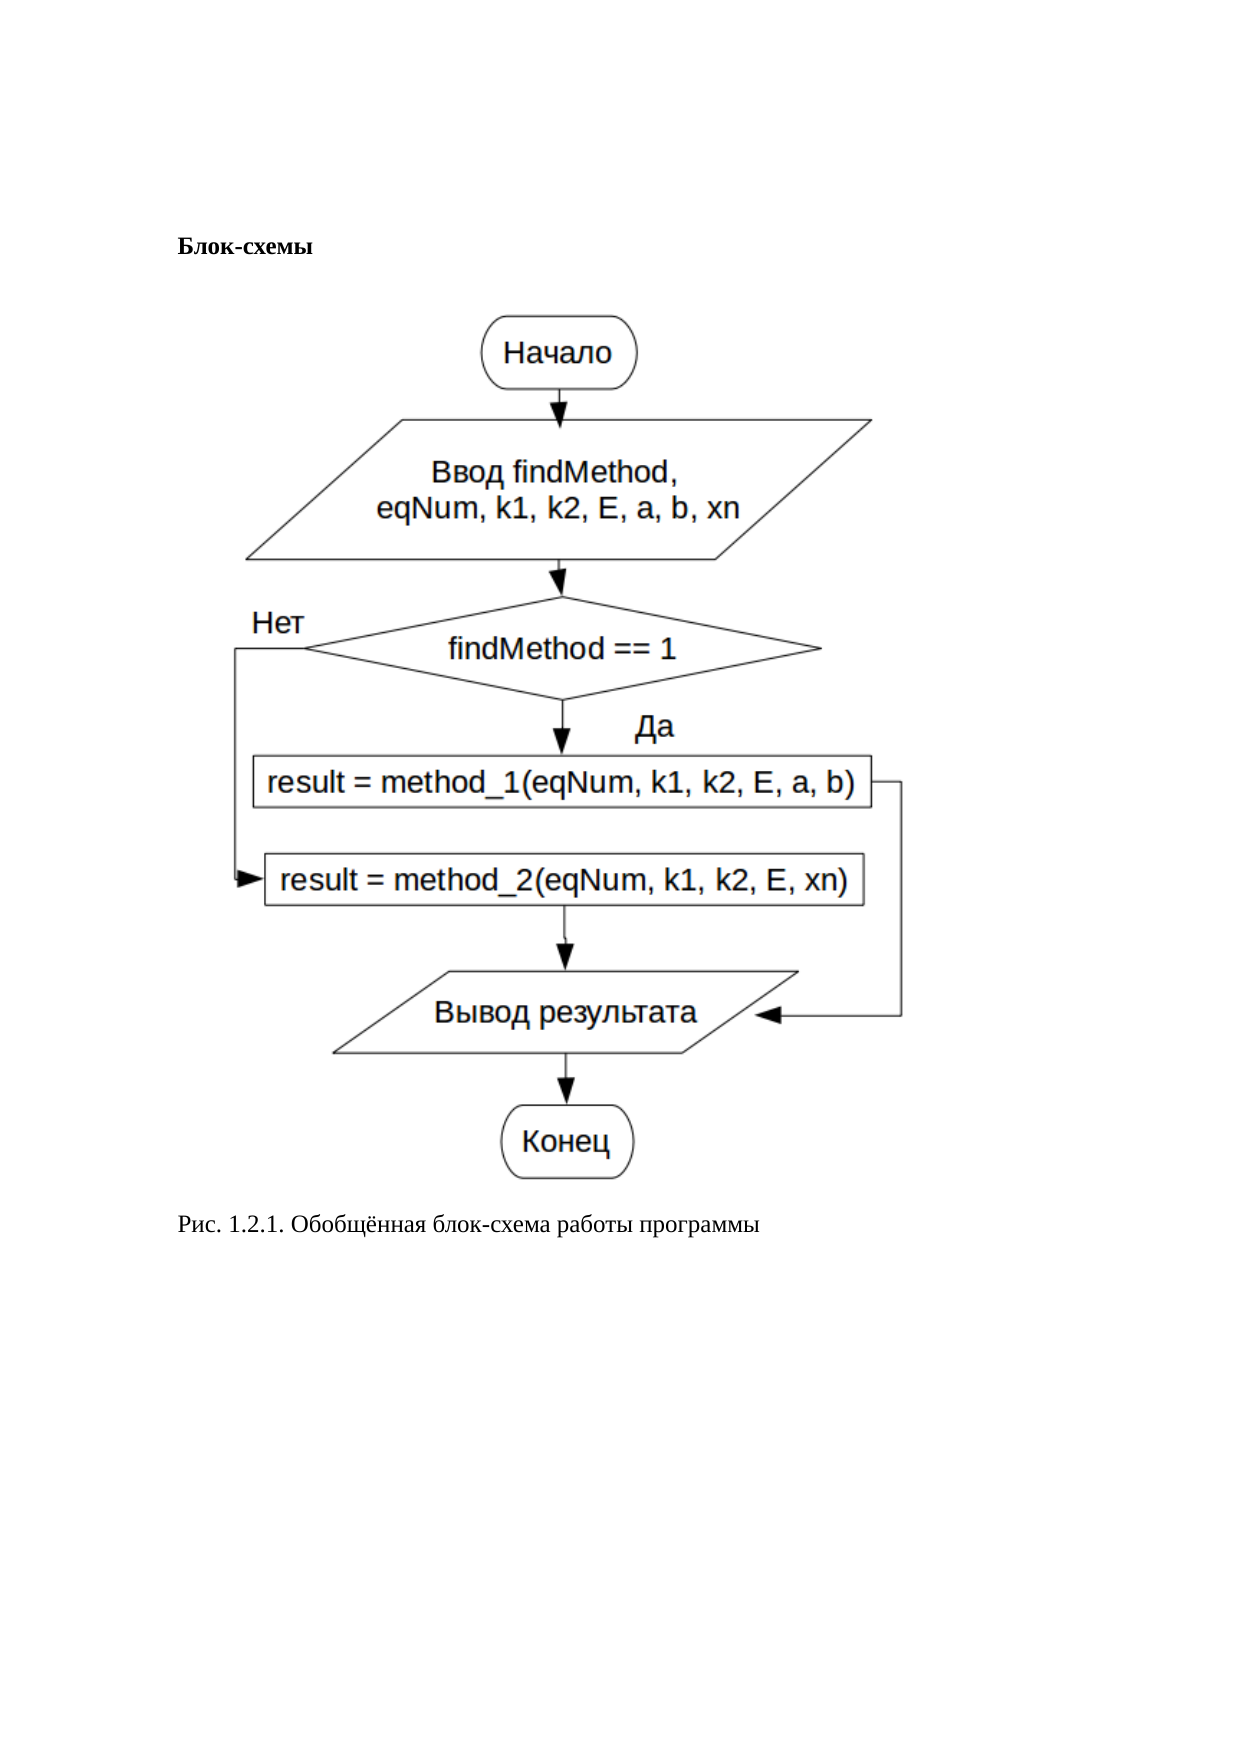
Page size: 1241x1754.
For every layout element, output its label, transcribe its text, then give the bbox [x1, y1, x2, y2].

picture [194, 306, 950, 1188]
text Рис. 1.2.1. Обобщённая блок-схема работы программы [177, 1209, 1181, 1237]
text Блок-схемы [177, 231, 1181, 260]
